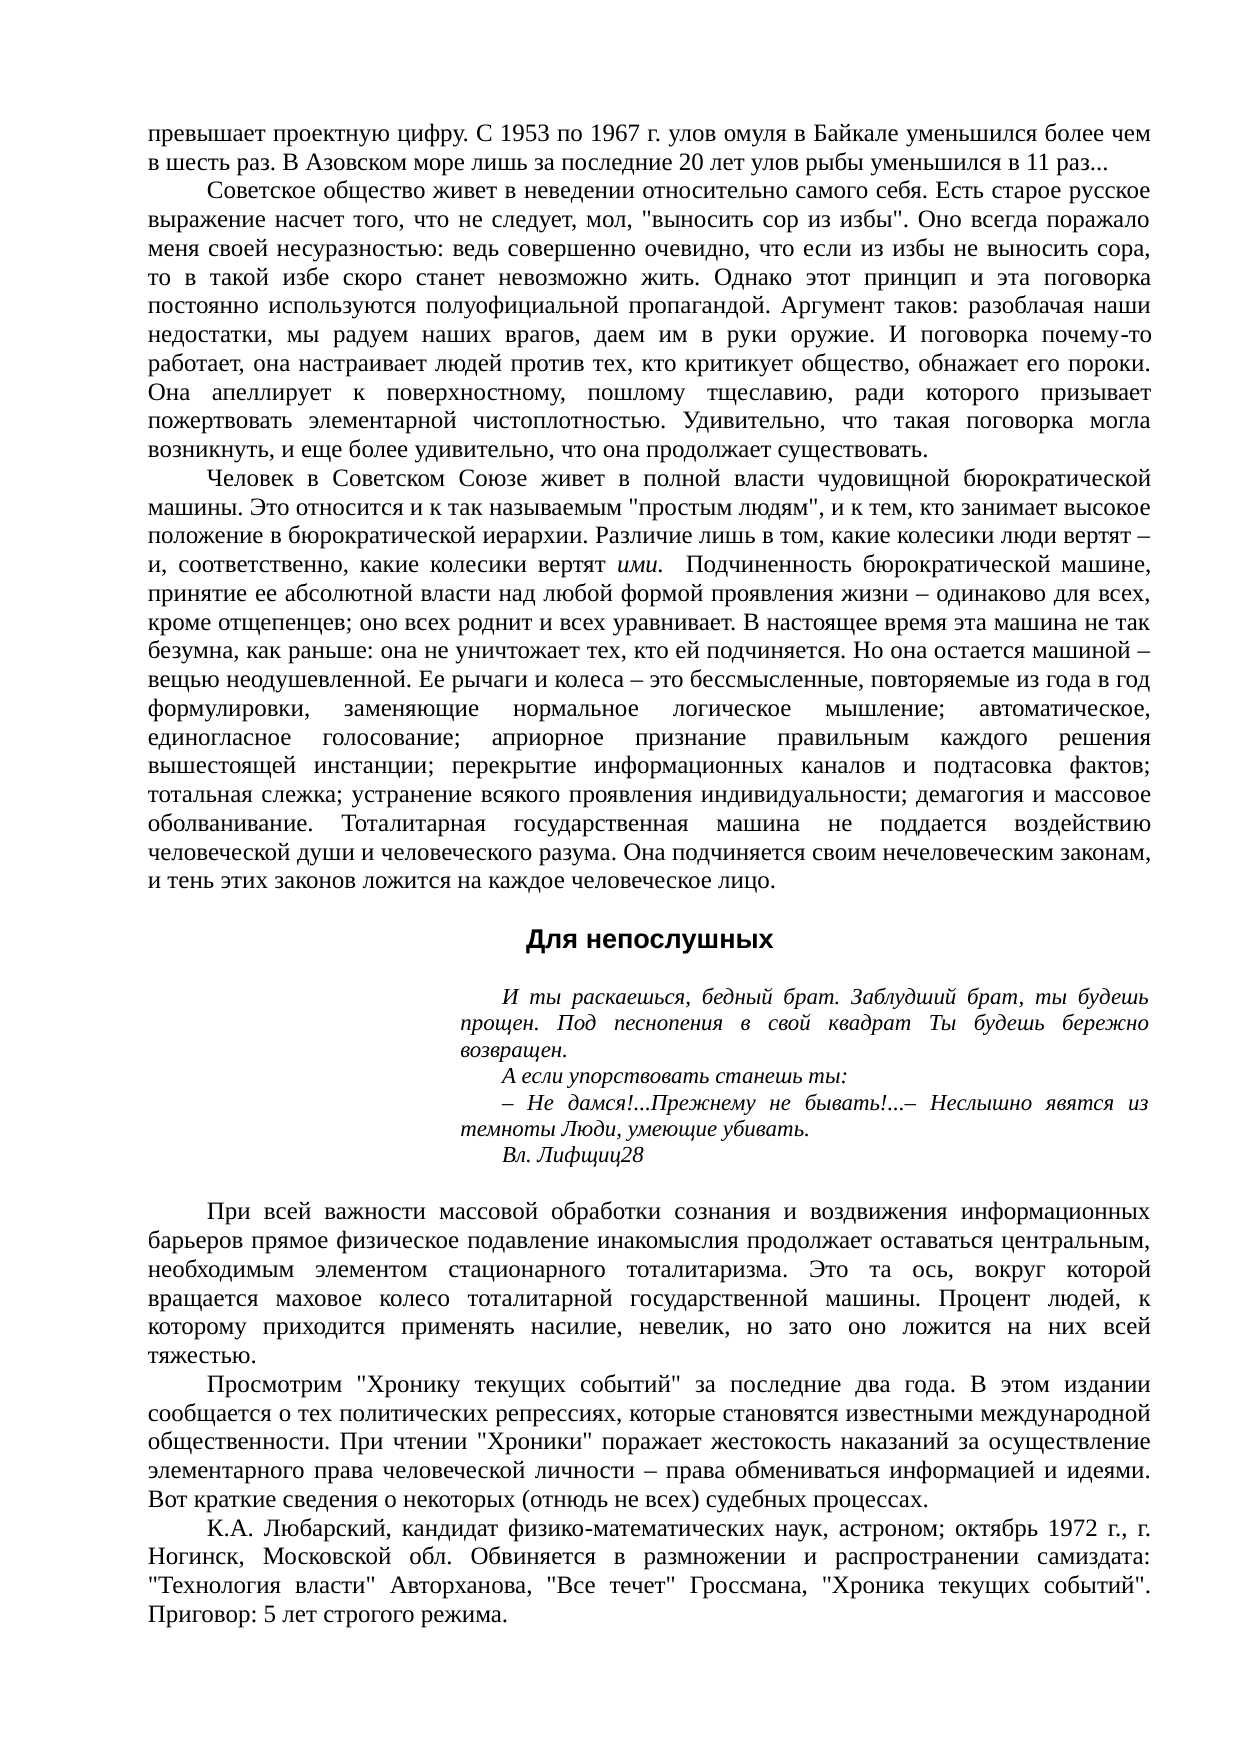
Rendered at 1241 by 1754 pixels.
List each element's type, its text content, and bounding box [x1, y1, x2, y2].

text При всей важности массовой обработки сознания и воздвижения информационных барьеров прямое физическое подавление инакомыслия продолжает оставаться центральным, необходимым элементом стационарного тоталитаризма. Это та ось, вокруг которой вращается маховое колесо тоталитарной государственной машины. Процент людей, к которому приходится применять насилие, невелик, но зато оно ложится на них всей тяжестью. [148, 1196, 1152, 1369]
text И ты раскаешься, бедный брат. Заблудший брат, ты будешь прощен. Под песнопения в свой квадрат Ты будешь бережно возвращен. [460, 983, 1152, 1062]
text Вл. Лифщиц28 [460, 1141, 1152, 1168]
text Просмотрим "Хронику текущих событий" за последние два года. В этом издании сообщается о тех политических репрессиях, которые становятся известными международной общественности. При чтении "Хроники" поражает жестокость наказаний за осуществление элементарного права человеческой личности – права обмениваться информацией и идеями. Вот краткие сведения о некоторых (отнюдь не всех) судебных процессах. [148, 1369, 1152, 1513]
text Советское общество живет в неведении относительно самого себя. Есть старое русское выражение насчет того, что не следует, мол, "выносить сор из избы". Оно всегда поражало меня своей несуразностью: ведь совершенно очевидно, что если из избы не выносить сора, то в такой избе скоро станет не­возможно жить. Однако этот принцип и эта поговорка постоянно используются полуофициальной пропагандой. Аргумент таков: разоблачая наши недостатки, мы радуем наших врагов, даем им в руки оружие. И поговорка почему‑то работает, она настраивает людей против тех, кто критикует общество, обнажает его пороки. Она апеллирует к поверхностному, пошлому тщеславию, ради которого призывает пожертвовать элементарной чистоплотностью. Удивительно, что такая поговорка могла возникнуть, и еще более удивительно, что она продолжает существовать. [148, 176, 1152, 463]
subtitle Для непослушных [148, 923, 1152, 954]
text превышает проектную цифру. С 1953 по 1967 г. улов омуля в Байкале уменьшился более чем в шесть раз. В Азовском море лишь за последние 20 лет улов рыбы уменьшился в 11 раз... [148, 118, 1152, 176]
text Человек в Советском Союзе живет в полной власти чудовищной бюрократической машины. Это относится и к так называемым "простым людям", и к тем, кто занимает высокое положение в бюрократической иерархии. Различие лишь в том, какие колесики люди вертят – и, соответственно, какие колесики вертят ими. Подчиненность бюрократической машине, принятие ее абсолютной власти над любой формой проявления жизни – одинаково для всех, кроме отщепенцев; оно всех роднит и всех уравнивает. В настоящее время эта машина не так безумна, как раньше: она не уничтожает тех, кто ей подчиняется. Но она остается машиной – вещью неодушевленной. Ее рычаги и колеса – это бессмысленные, повторяемые из года в год формулировки, заменяющие нормальное логическое мышление; автоматическое, единогласное голосование; априорное признание правильным каждого решения вышестоящей инстанции; перекрытие информационных каналов и подтасовка фактов; тотальная слежка; устранение всякого проявле­ния индивидуальности; демагогия и массовое оболванивание. Тоталитарная государственная машина не поддается воздействию человеческой души и человеческого разума. Она подчиняется своим нечеловеческим законам, и тень этих законов ложится на каждое человеческое лицо. [148, 463, 1152, 894]
text А если упорствовать станешь ты: [460, 1062, 1152, 1088]
text – Не дамся!...Прежнему не бывать!...– Неслышно явятся из темноты Люди, умеющие убивать. [460, 1088, 1152, 1141]
text К.А. Любарский, кандидат физико‑математических наук, астроном; октябрь 1972 г., г. Ногинск, Московской обл. Обвиняется в размножении и распространении самиздата: "Технология власти" Авторханова, "Все течет" Гроссмана, "Хроника текущих событий". Приговор: 5 лет строгого режима. [148, 1513, 1152, 1628]
